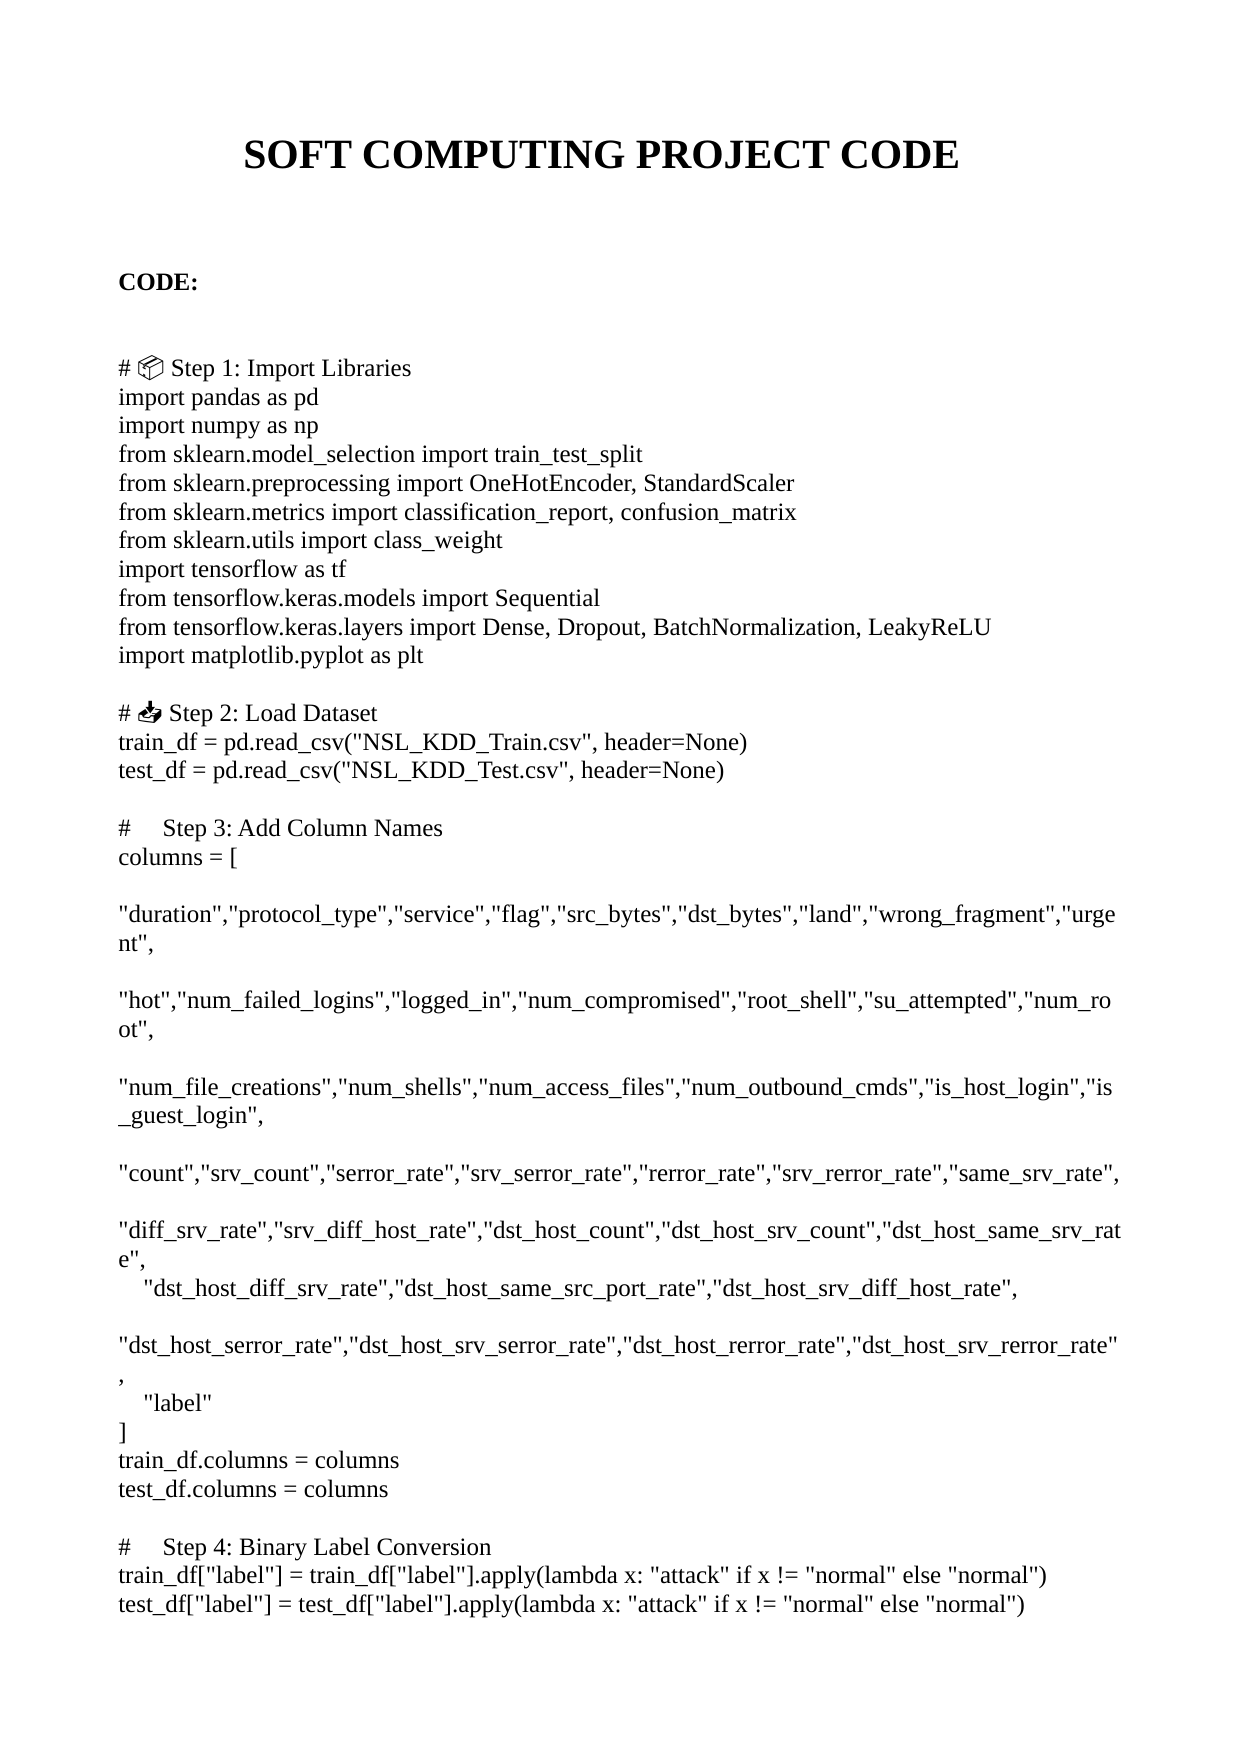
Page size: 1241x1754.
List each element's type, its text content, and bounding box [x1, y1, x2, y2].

text from tensorflow.keras.models import Sequential [118, 583, 1122, 612]
text # 📥 Step 2: Load Dataset [118, 698, 1122, 727]
text from sklearn.utils import class_weight [118, 525, 1122, 554]
text import tensorflow as tf [118, 554, 1122, 583]
text "dst_host_serror_rate","dst_host_srv_serror_rate","dst_host_rerror_rate","dst_host_srv_rerror_rate", [118, 1302, 1122, 1388]
text from tensorflow.keras.layers import Dense, Dropout, BatchNormalization, LeakyReLU [118, 612, 1122, 640]
text "dst_host_diff_srv_rate","dst_host_same_src_port_rate","dst_host_srv_diff_host_rate", [118, 1273, 1122, 1302]
text import pandas as pd [118, 382, 1122, 410]
text "hot","num_failed_logins","logged_in","num_compromised","root_shell","su_attempted","num_root", [118, 957, 1122, 1043]
text "label" [118, 1388, 1122, 1417]
text import numpy as np [118, 410, 1122, 439]
text test_df = pd.read_csv("NSL_KDD_Test.csv", header=None) [118, 755, 1122, 784]
text "diff_srv_rate","srv_diff_host_rate","dst_host_count","dst_host_srv_count","dst_host_same_srv_rate", [118, 1187, 1122, 1273]
text CODE: [118, 267, 1122, 295]
text "duration","protocol_type","service","flag","src_bytes","dst_bytes","land","wrong_fragment","urgent", [118, 870, 1122, 957]
text # 📦 Step 1: Import Libraries [118, 353, 1122, 382]
text train_df["label"] = train_df["label"].apply(lambda x: "attack" if x != "normal" else "normal") [118, 1560, 1122, 1589]
text "num_file_creations","num_shells","num_access_files","num_outbound_cmds","is_host_login","is_guest_login", [118, 1043, 1122, 1129]
text train_df.columns = columns [118, 1445, 1122, 1474]
text SOFT COMPUTING PROJECT CODE [118, 118, 1122, 180]
text from sklearn.model_selection import train_test_split [118, 439, 1122, 468]
text ] [118, 1417, 1122, 1445]
text "count","srv_count","serror_rate","srv_serror_rate","rerror_rate","srv_rerror_rate","same_srv_rate", [118, 1129, 1122, 1187]
text test_df.columns = columns [118, 1474, 1122, 1503]
text import matplotlib.pyplot as plt [118, 640, 1122, 669]
text # 📌 Step 3: Add Column Names [118, 813, 1122, 842]
text train_df = pd.read_csv("NSL_KDD_Train.csv", header=None) [118, 727, 1122, 755]
text test_df["label"] = test_df["label"].apply(lambda x: "attack" if x != "normal" else "normal") [118, 1589, 1122, 1618]
text from sklearn.metrics import classification_report, confusion_matrix [118, 497, 1122, 525]
text columns = [ [118, 842, 1122, 870]
text from sklearn.preprocessing import OneHotEncoder, StandardScaler [118, 468, 1122, 497]
text # ✅ Step 4: Binary Label Conversion [118, 1532, 1122, 1560]
